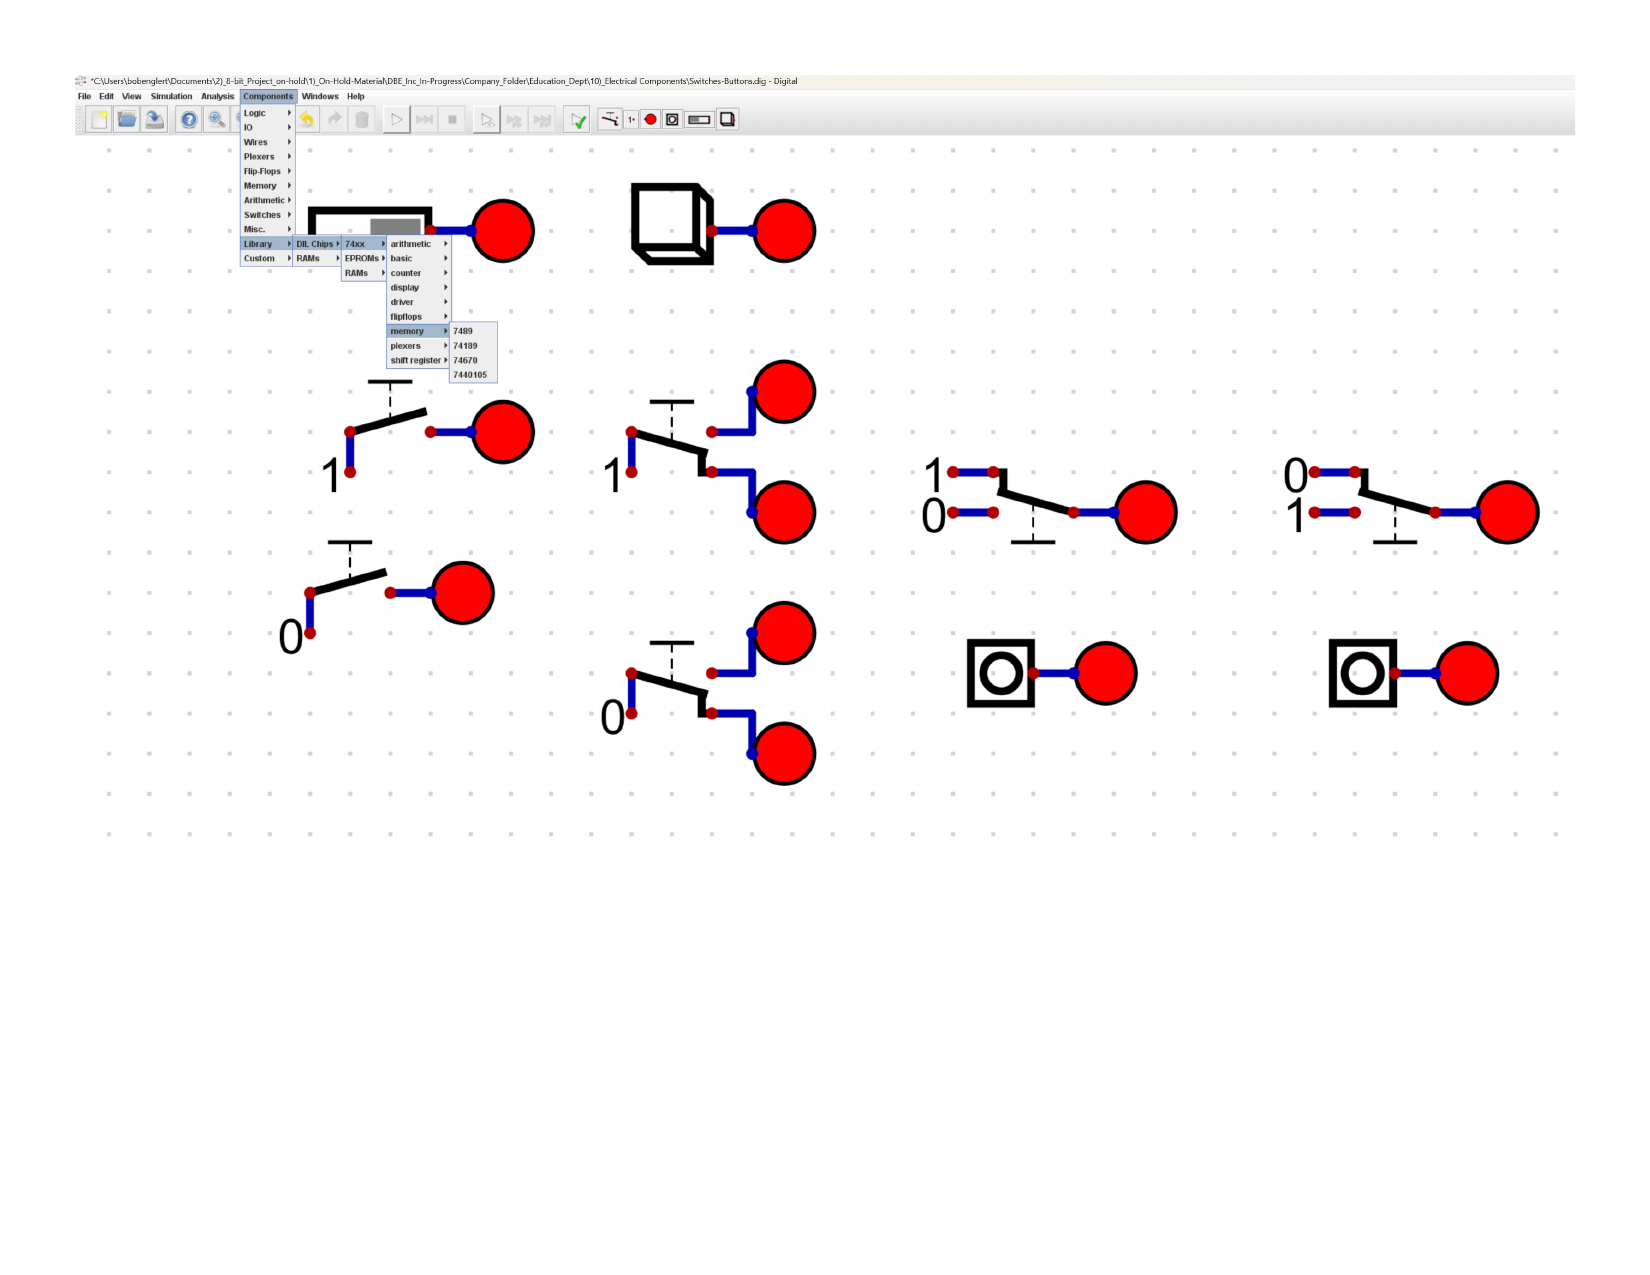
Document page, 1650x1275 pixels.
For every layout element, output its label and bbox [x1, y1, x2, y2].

picture [75, 75, 1575, 845]
